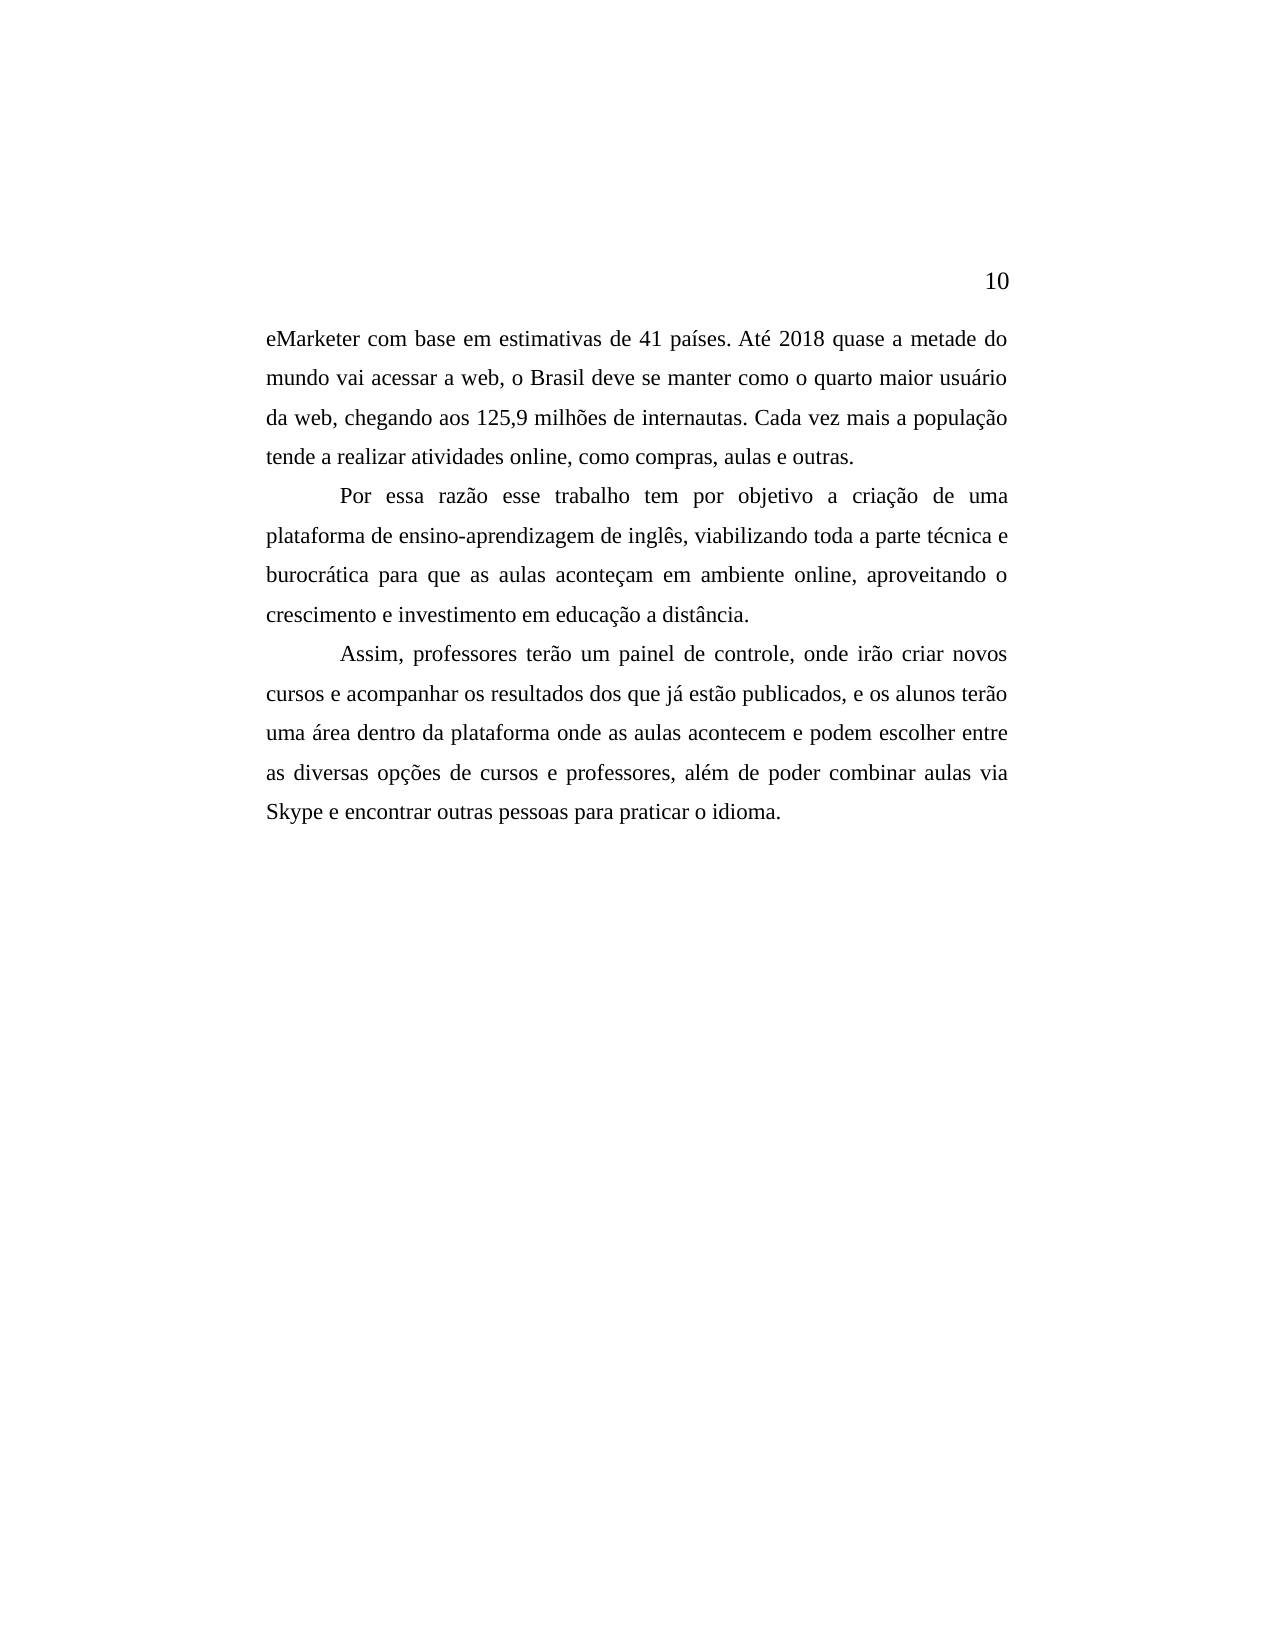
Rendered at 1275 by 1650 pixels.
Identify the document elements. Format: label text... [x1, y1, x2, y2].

text Por essa razão esse trabalho tem por objetivo a criação de uma plataforma de ensino-aprendizagem de inglês, viabilizando toda a parte técnica e burocrática para que as aulas aconteçam em ambiente online, aproveitando o crescimento e investimento em educação a distância. [266, 483, 1009, 627]
text eMarketer com base em estimativas de 41 países. Até 2018 quase a metade do mundo vai acessar a web, o Brasil deve se manter como o quarto maior usuário da web, chegando aos 125,9 milhões de internautas. Cada vez mais a população tende a realizar atividades online, como compras, aulas e outras. [266, 325, 1009, 469]
text Assim, professores terão um painel de controle, onde irão criar novos cursos e acompanhar os resultados dos que já estão publicados, e os alunos terão uma área dentro da plataforma onde as aulas acontecem e podem escolher entre as diversas opções de cursos e professores, além de poder combinar aulas via Skype e encontrar outras pessoas para praticar o idioma. [266, 641, 1009, 825]
